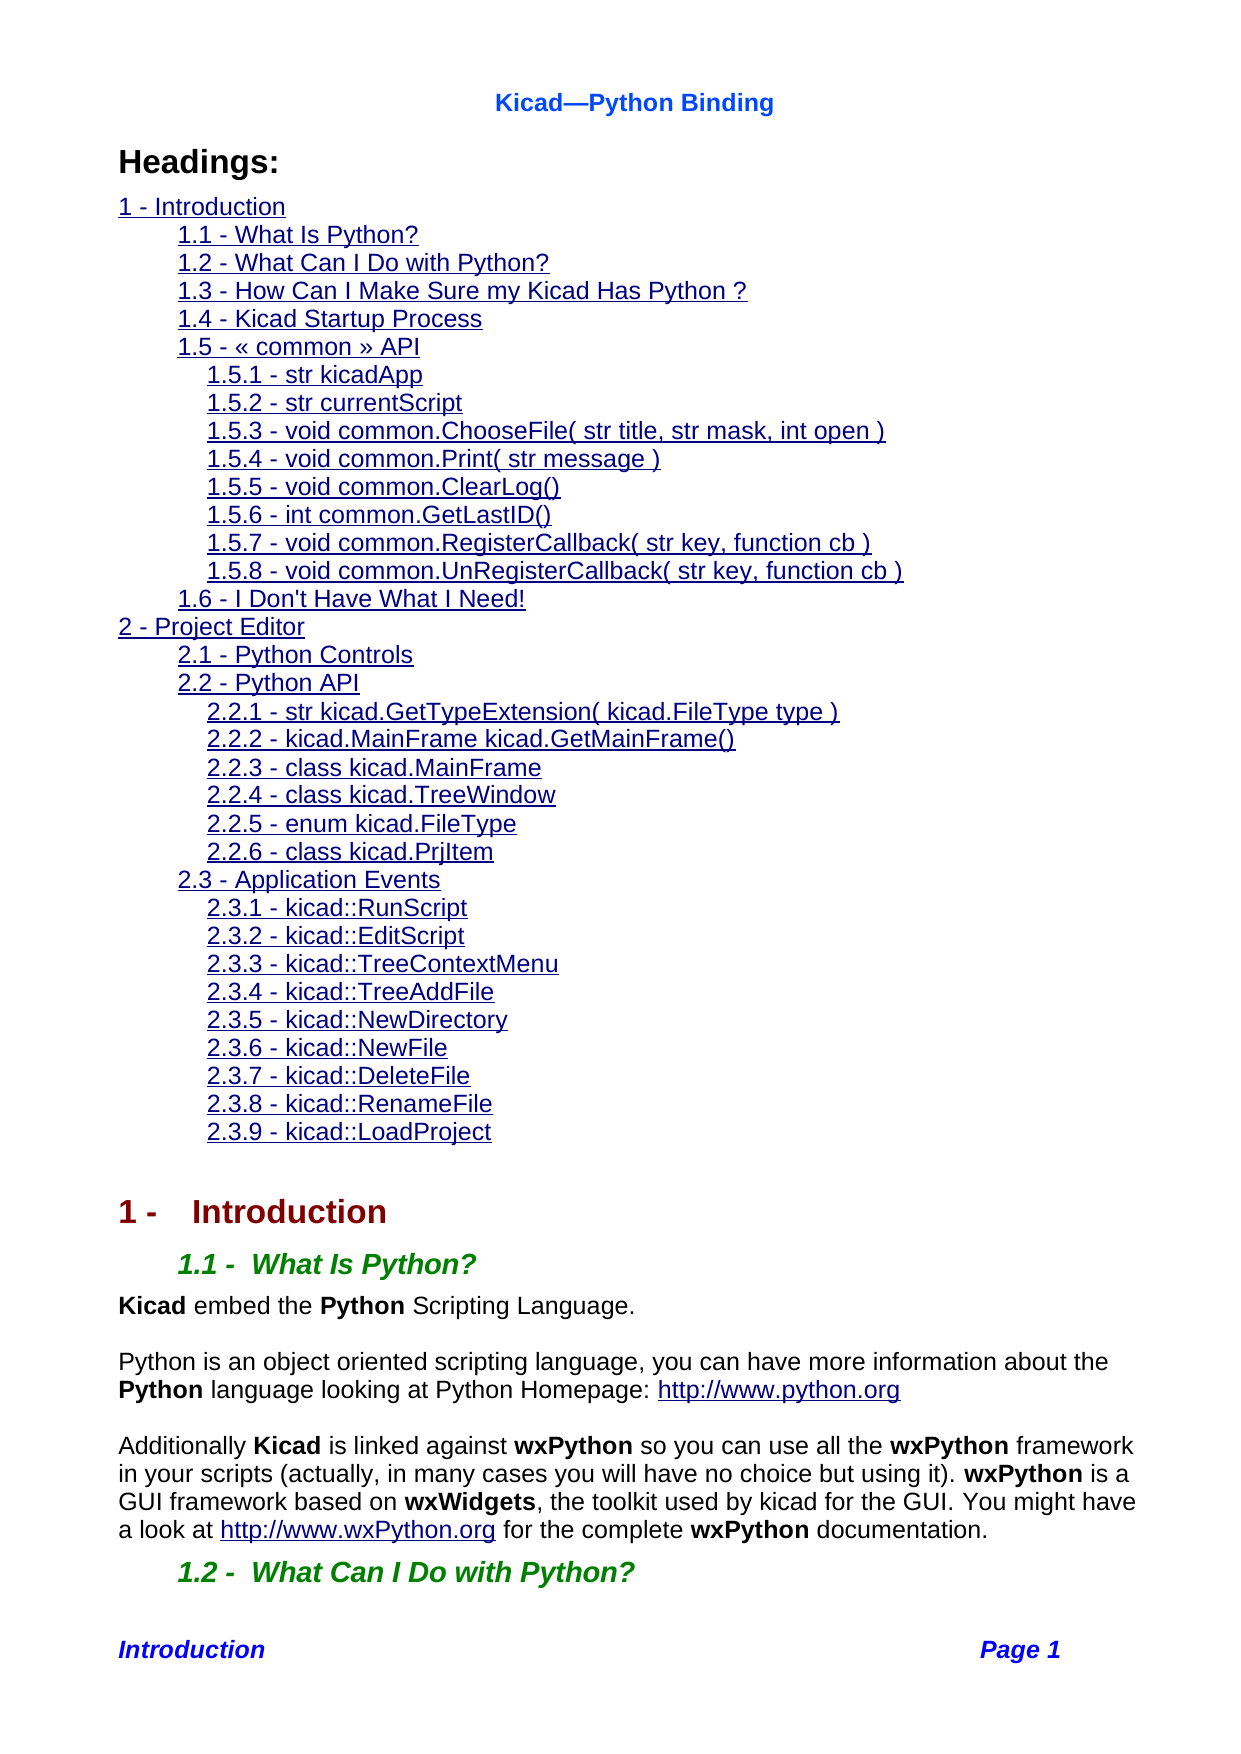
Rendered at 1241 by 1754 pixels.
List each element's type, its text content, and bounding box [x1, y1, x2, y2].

text Kicad embed the Python Scripting Language. [118, 1292, 1152, 1320]
text 1.5.4 - void common.Print( str message ) [207, 445, 1152, 473]
text 2.3.2 - kicad::EditScript [207, 922, 1152, 949]
subtitle What Can I Do with Python? [177, 1556, 1152, 1588]
text 2.3.7 - kicad::DeleteFile [207, 1062, 1152, 1090]
text 2.2.1 - str kicad.GetTypeExtension( kicad.FileType type ) [207, 697, 1152, 725]
text 2.3.8 - kicad::RenameFile [207, 1090, 1152, 1118]
text 1.4 - Kicad Startup Process [177, 305, 1152, 333]
text 1.5.1 - str kicadApp [207, 361, 1152, 389]
text 1.5.7 - void common.RegisterCallback( str key, function cb ) [207, 529, 1152, 557]
text 1.5 - « common » API [177, 333, 1152, 361]
text 2.2 - Python API [177, 669, 1152, 697]
text 2.2.4 - class kicad.TreeWindow [207, 781, 1152, 809]
text 2.2.5 - enum kicad.FileType [207, 809, 1152, 837]
text 2.3.4 - kicad::TreeAddFile [207, 978, 1152, 1006]
text 1.3 - How Can I Make Sure my Kicad Has Python ? [177, 277, 1152, 305]
subtitle Introduction [118, 1193, 1152, 1230]
text 2.3.5 - kicad::NewDirectory [207, 1006, 1152, 1034]
text 1.5.5 - void common.ClearLog() [207, 473, 1152, 501]
text 2.2.6 - class kicad.PrjItem [207, 837, 1152, 866]
text 1.5.3 - void common.ChooseFile( str title, str mask, int open ) [207, 417, 1152, 445]
text 2.3 - Application Events [177, 866, 1152, 893]
text Python is an object oriented scripting language, you can have more information about the Python language looking at Python Homepage: http://www.python.org [118, 1348, 1152, 1404]
text 2.1 - Python Controls [177, 641, 1152, 669]
text 1.5.8 - void common.UnRegisterCallback( str key, function cb ) [207, 557, 1152, 585]
text 1.6 - I Don't Have What I Need! [177, 585, 1152, 613]
text 1.2 - What Can I Do with Python? [177, 249, 1152, 277]
text Additionally Kicad is linked against wxPython so you can use all the wxPython framework in your scripts (actually, in many cases you will have no choice but using it). wxPython is a GUI framework based on wxWidgets, the toolkit used by kicad for the GUI. You might have a look at http://www.wxPython.org for the complete wxPython documentation. [118, 1432, 1152, 1544]
text 1 - Introduction [118, 193, 1152, 221]
text 2.3.3 - kicad::TreeContextMenu [207, 949, 1152, 978]
text 2.3.1 - kicad::RunScript [207, 893, 1152, 922]
text 1.5.2 - str currentScript [207, 389, 1152, 417]
text 2.2.2 - kicad.MainFrame kicad.GetMainFrame() [207, 725, 1152, 753]
text 2.3.9 - kicad::LoadProject [207, 1118, 1152, 1146]
text 1.5.6 - int common.GetLastID() [207, 501, 1152, 529]
text 2 - Project Editor [118, 613, 1152, 641]
subtitle Headings: [118, 143, 1152, 181]
text 1.1 - What Is Python? [177, 221, 1152, 249]
text 2.2.3 - class kicad.MainFrame [207, 753, 1152, 781]
text 2.3.6 - kicad::NewFile [207, 1034, 1152, 1062]
subtitle What Is Python? [177, 1248, 1152, 1280]
